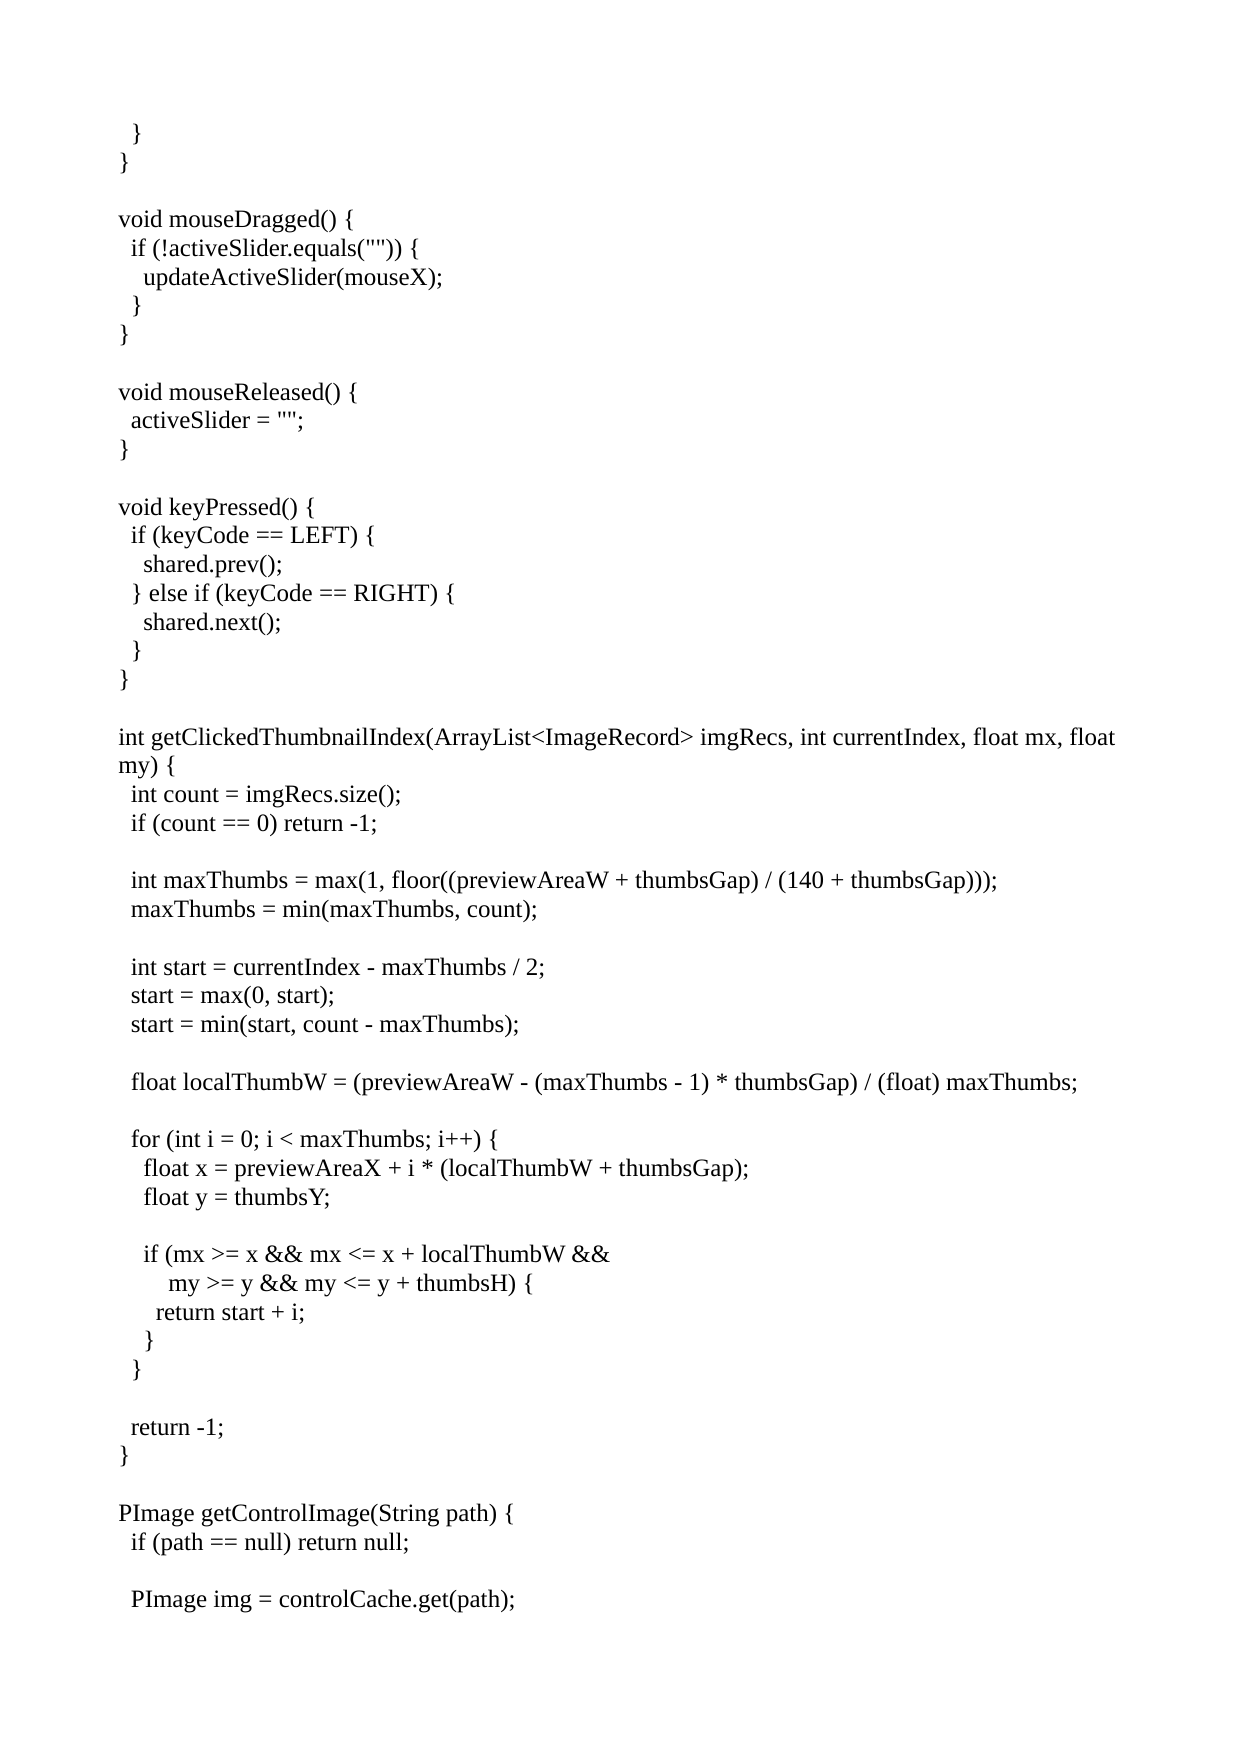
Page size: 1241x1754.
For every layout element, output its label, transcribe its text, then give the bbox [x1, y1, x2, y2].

text PImage getControlImage(String path) { [118, 1498, 1122, 1527]
text if (keyCode == LEFT) { [118, 521, 1122, 549]
text void mouseReleased() { [118, 377, 1122, 406]
text void keyPressed() { [118, 492, 1122, 521]
text } [118, 434, 1122, 463]
text } [118, 636, 1122, 664]
text float y = thumbsY; [118, 1182, 1122, 1211]
text } else if (keyCode == RIGHT) { [118, 578, 1122, 607]
text } [118, 664, 1122, 693]
text void mouseDragged() { [118, 204, 1122, 233]
text updateActiveSlider(mouseX); [118, 262, 1122, 291]
text if (mx >= x && mx <= x + localThumbW && [118, 1239, 1122, 1268]
text start = max(0, start); [118, 981, 1122, 1009]
text } [118, 319, 1122, 348]
text } [118, 291, 1122, 319]
text my >= y && my <= y + thumbsH) { [118, 1268, 1122, 1297]
text PImage img = controlCache.get(path); [118, 1584, 1122, 1613]
text int maxThumbs = max(1, floor((previewAreaW + thumbsGap) / (140 + thumbsGap))); [118, 866, 1122, 894]
text if (path == null) return null; [118, 1527, 1122, 1556]
text int getClickedThumbnailIndex(ArrayList<ImageRecord> imgRecs, int currentIndex, float mx, float my) { [118, 722, 1122, 779]
text } [118, 118, 1122, 147]
text float x = previewAreaX + i * (localThumbW + thumbsGap); [118, 1153, 1122, 1182]
text float localThumbW = (previewAreaW - (maxThumbs - 1) * thumbsGap) / (float) maxThumbs; [118, 1067, 1122, 1096]
text int count = imgRecs.size(); [118, 779, 1122, 808]
text return -1; [118, 1412, 1122, 1441]
text activeSlider = ""; [118, 406, 1122, 434]
text for (int i = 0; i < maxThumbs; i++) { [118, 1124, 1122, 1153]
text if (!activeSlider.equals("")) { [118, 233, 1122, 262]
text shared.next(); [118, 607, 1122, 636]
text } [118, 1326, 1122, 1354]
text return start + i; [118, 1297, 1122, 1326]
text maxThumbs = min(maxThumbs, count); [118, 894, 1122, 923]
text if (count == 0) return -1; [118, 808, 1122, 837]
text shared.prev(); [118, 549, 1122, 578]
text } [118, 1441, 1122, 1469]
text int start = currentIndex - maxThumbs / 2; [118, 952, 1122, 981]
text start = min(start, count - maxThumbs); [118, 1009, 1122, 1038]
text } [118, 1354, 1122, 1383]
text } [118, 147, 1122, 176]
